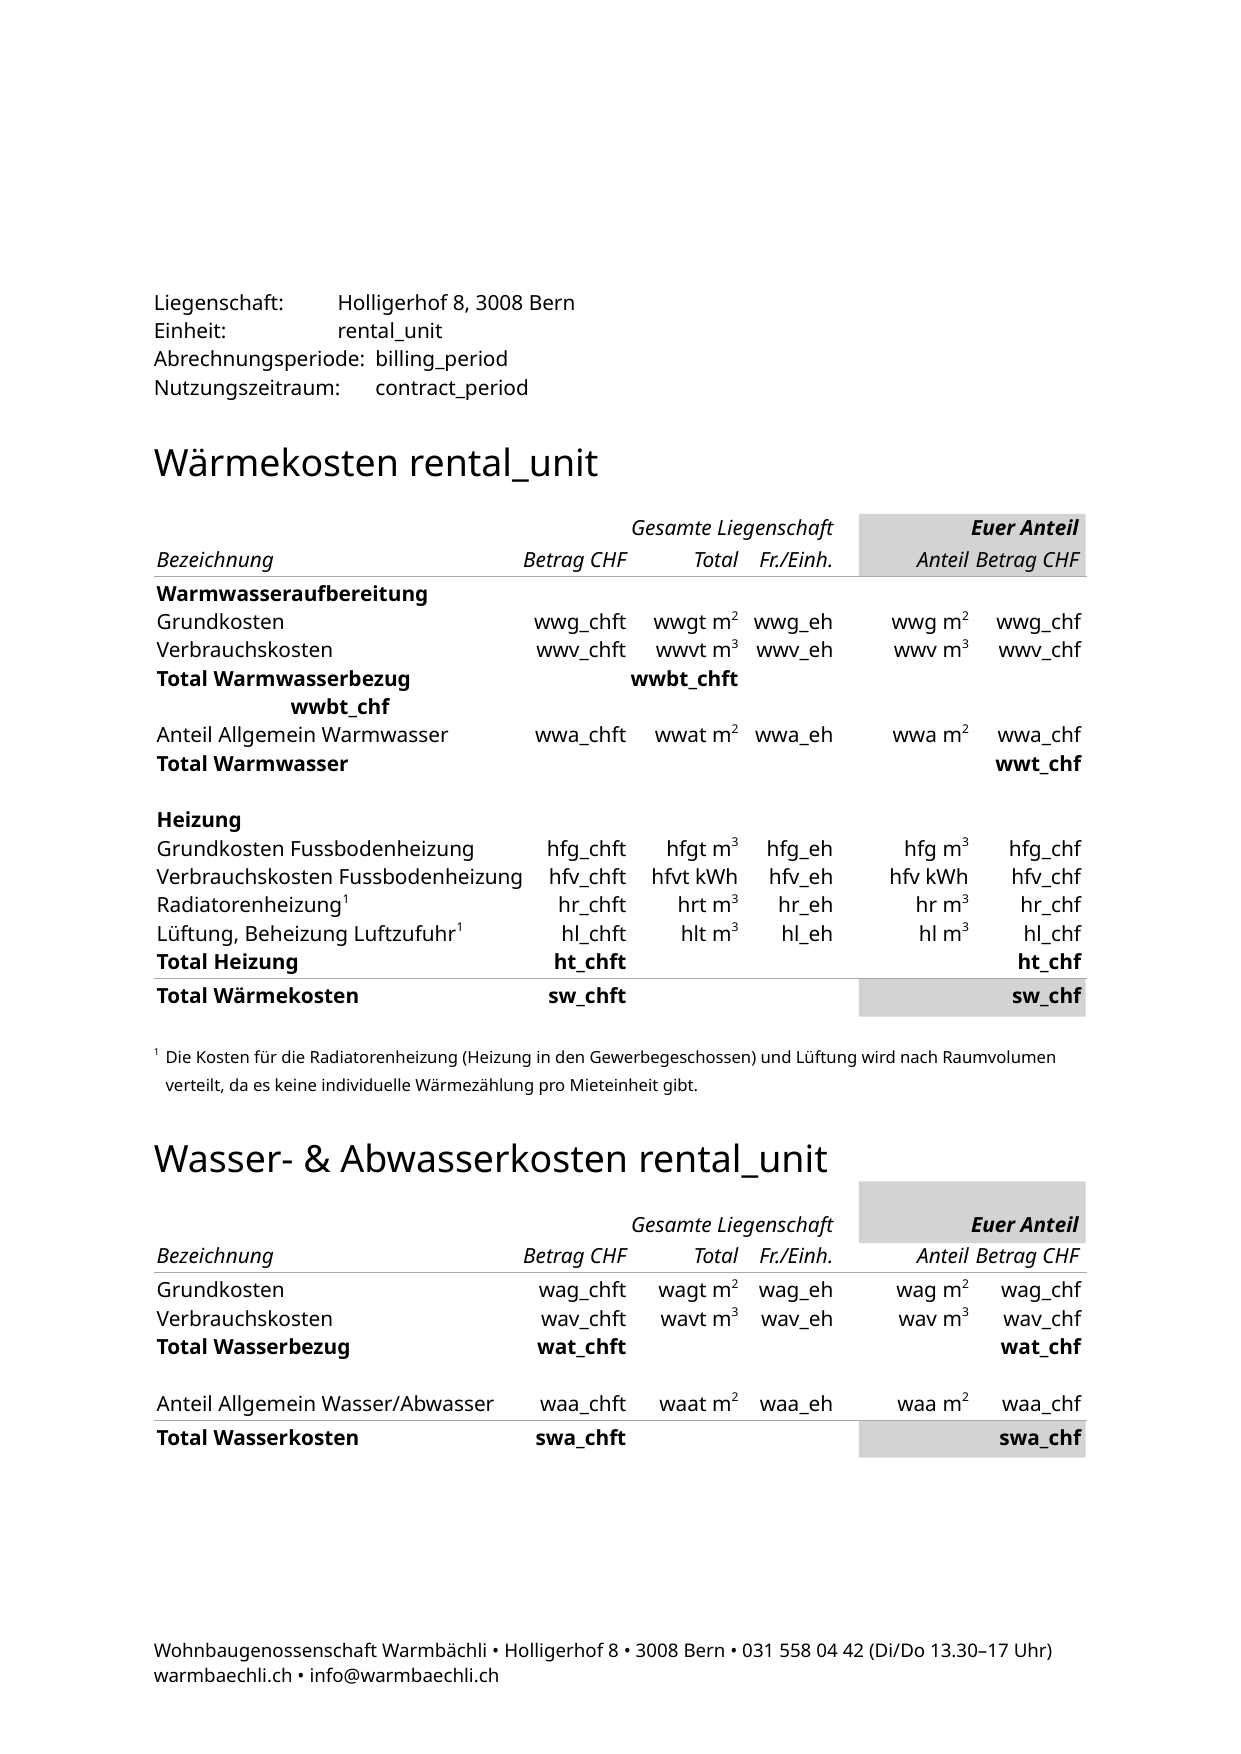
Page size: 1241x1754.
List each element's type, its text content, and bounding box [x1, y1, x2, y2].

text Bezeichnung Betrag CHF Total Fr./Einh. Anteil Betrag CHF [153, 541, 858, 576]
text Anteil Allgemein Wasser/Abwasser waa_chft waat m2 waa_eh waa m2 waa_chf [153, 1388, 1087, 1420]
text Heizung [153, 805, 1087, 834]
text Bezeichnung Betrag CHF Total Fr./Einh. Anteil Betrag CHF [153, 1238, 1087, 1272]
text Wärmekosten rental_unit [153, 443, 1087, 485]
text Total Warmwasserbezug wwbt_chft wwbt_chf [153, 664, 1087, 720]
text Radiatorenheizung1 hr_chft hrt m3 hr_eh hr m3 hr_chf [153, 890, 1087, 919]
text Verbrauchskosten wav_chft wavt m3 wav_eh wav m3 wav_chf [153, 1303, 1087, 1332]
text Liegenschaft: Holligerhof 8, 3008 Bern [153, 288, 1087, 316]
text Verbrauchskosten Fussbodenheizung hfv_chft hfvt kWh hfv_eh hfv kWh hfv_chf [153, 862, 1087, 890]
text Verbrauchskosten wwv_chft wwvt m3 wwv_eh wwv m3 wwv_chf [153, 635, 1087, 664]
text Grundkosten Fussbodenheizung hfg_chft hfgt m3 hfg_eh hfg m3 hfg_chf [153, 834, 1087, 862]
text Total Wasserkosten swa_chft swa_chf [153, 1421, 858, 1451]
text Gesamte Liegenschaft Euer Anteil [153, 1210, 858, 1238]
text Lüftung, Beheizung Luftzufuhr1 hl_chft hlt m3 hl_eh hl m3 hl_chf [153, 919, 1087, 947]
text 1 Die Kosten für die Radiatorenheizung (Heizung in den Gewerbegeschossen) und Lüftung wird nach Raumvolumen verteilt, da es keine individuelle Wärmezählung pro Mieteinheit gibt. [153, 1041, 1087, 1097]
text Einheit: rental_unit [153, 316, 1087, 344]
text Anteil Allgemein Warmwasser wwa_chft wwat m2 wwa_eh wwa m2 wwa_chf Total Warmwasser wwt_chf [153, 720, 1087, 777]
text Total Heizung ht_chft ht_chf [153, 947, 1087, 978]
text Abrechnungsperiode: billing_period [153, 344, 1087, 373]
text Warmwasseraufbereitung [153, 576, 1087, 607]
text Nutzungszeitraum: contract_period [153, 373, 1087, 401]
text Grundkosten wag_chft wagt m2 wag_eh wag m2 wag_chf [153, 1272, 1087, 1303]
text Gesamte Liegenschaft Euer Anteil [153, 513, 858, 541]
text Total Wärmekosten sw_chft sw_chf [153, 979, 858, 1012]
text Total Wasserbezug wat_chft wat_chf [153, 1332, 1087, 1360]
text Grundkosten wwg_chft wwgt m2 wwg_eh wwg m2 wwg_chf [153, 607, 1087, 635]
text Wasser- & Abwasserkosten rental_unit [153, 1139, 1087, 1181]
